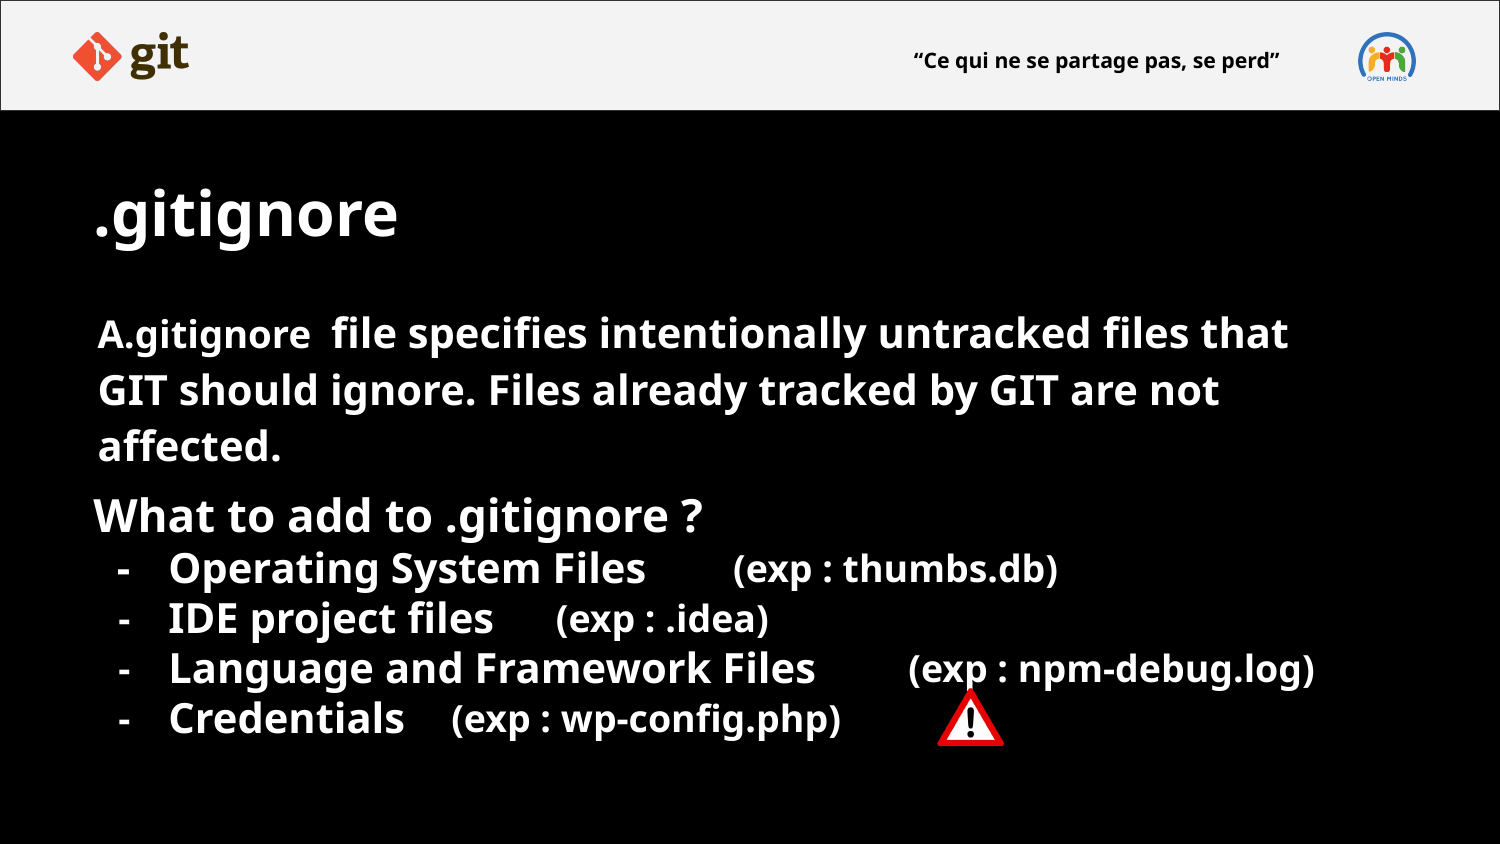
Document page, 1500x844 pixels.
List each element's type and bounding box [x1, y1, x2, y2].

picture [1358, 32, 1416, 81]
picture [73, 32, 189, 81]
picture [936, 687, 1005, 747]
